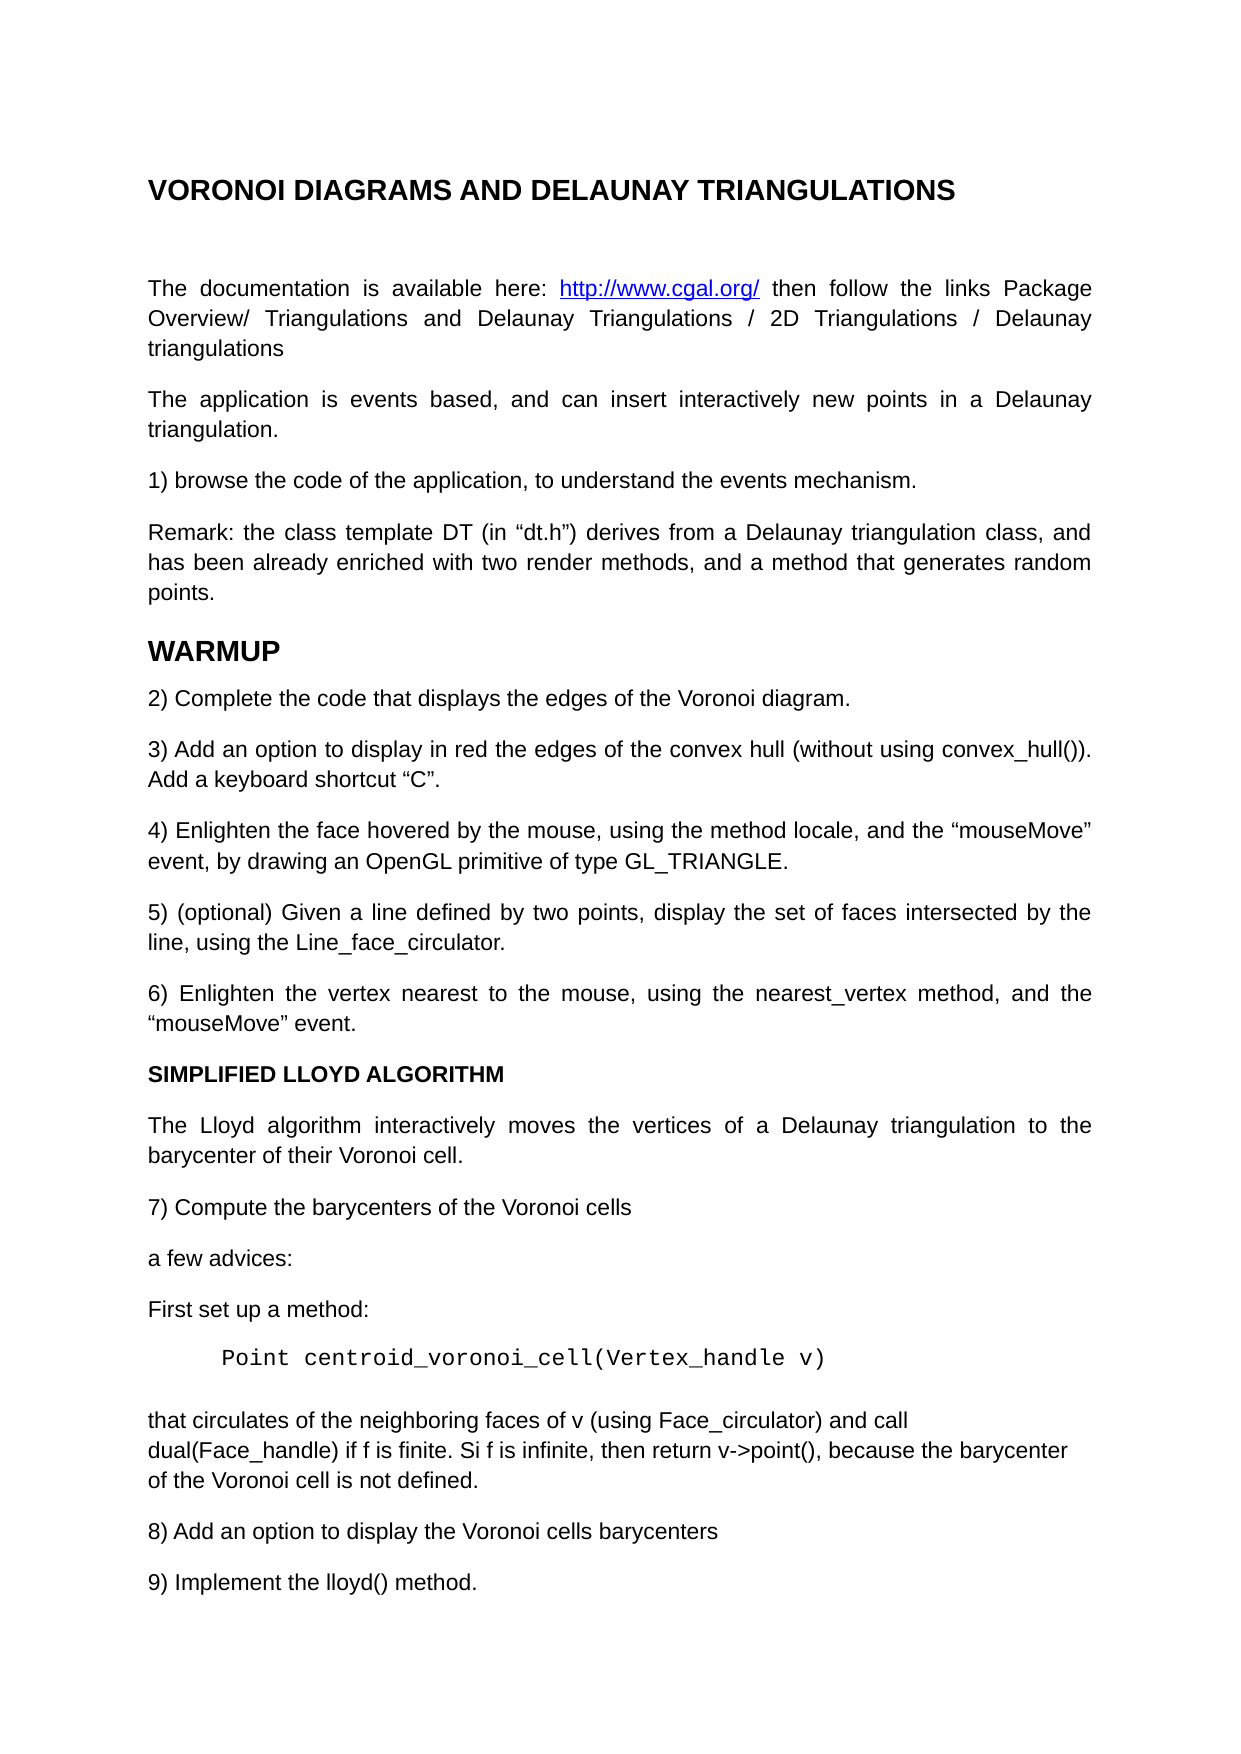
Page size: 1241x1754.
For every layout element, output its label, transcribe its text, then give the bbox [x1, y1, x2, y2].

text The Lloyd algorithm interactively moves the vertices of a Delaunay triangulation to the barycenter of their Voronoi cell. [148, 1112, 1093, 1169]
text 6) Enlighten the vertex nearest to the mouse, using the nearest_vertex method, and the “mouseMove” event. [148, 980, 1093, 1036]
text The documentation is available here: http://www.cgal.org/ then follow the links Package Overview/ Triangulations and Delaunay Triangulations / 2D Triangulations / Delaunay triangulations [148, 275, 1093, 361]
text 4) Enlighten the face hovered by the mouse, using the method locale, and the “mouseMove” event, by drawing an OpenGL primitive of type GL_TRIANGLE. [148, 817, 1093, 874]
text 2) Complete the code that displays the edges of the Voronoi diagram. [148, 685, 1093, 711]
text a few advices: [148, 1244, 1093, 1271]
text The application is events based, and can insert interactively new points in a Delaunay triangulation. [148, 386, 1093, 443]
text First set up a method: [148, 1296, 1093, 1322]
text Remark: the class template DT (in “dt.h”) derives from a Delaunay triangulation class, and has been already enriched with two render methods, and a method that generates random points. [148, 518, 1093, 605]
text 1) browse the code of the application, to understand the events mechanism. [148, 467, 1093, 494]
subtitle WARMUP [148, 634, 1093, 668]
text 8) Add an option to display the Voronoi cells barycenters [148, 1518, 1093, 1544]
text 5) (optional) Given a line defined by two points, display the set of faces intersected by the line, using the Line_face_circulator. [148, 899, 1093, 955]
text 7) Compute the barycenters of the Voronoi cells [148, 1193, 1093, 1220]
title VORONOI DIAGRAMS AND DELAUNAY TRIANGULATIONS [148, 173, 1093, 206]
text 9) Implement the lloyd() method. [148, 1569, 1093, 1596]
text 3) Add an option to display in red the edges of the convex hull (without using convex_hull()). Add a keyboard shortcut “C”. [148, 736, 1093, 793]
text Point centroid_voronoi_cell(Vertex_handle v) that circulates of the neighboring faces of v (using Face_circulator) and call dual(Face_handle) if f is finite. Si f is infinite, then return v->point(), because the barycenter of the Voronoi cell is not defined. [148, 1347, 1093, 1493]
text SIMPLIFIED LLOYD ALGORITHM [148, 1061, 1093, 1087]
